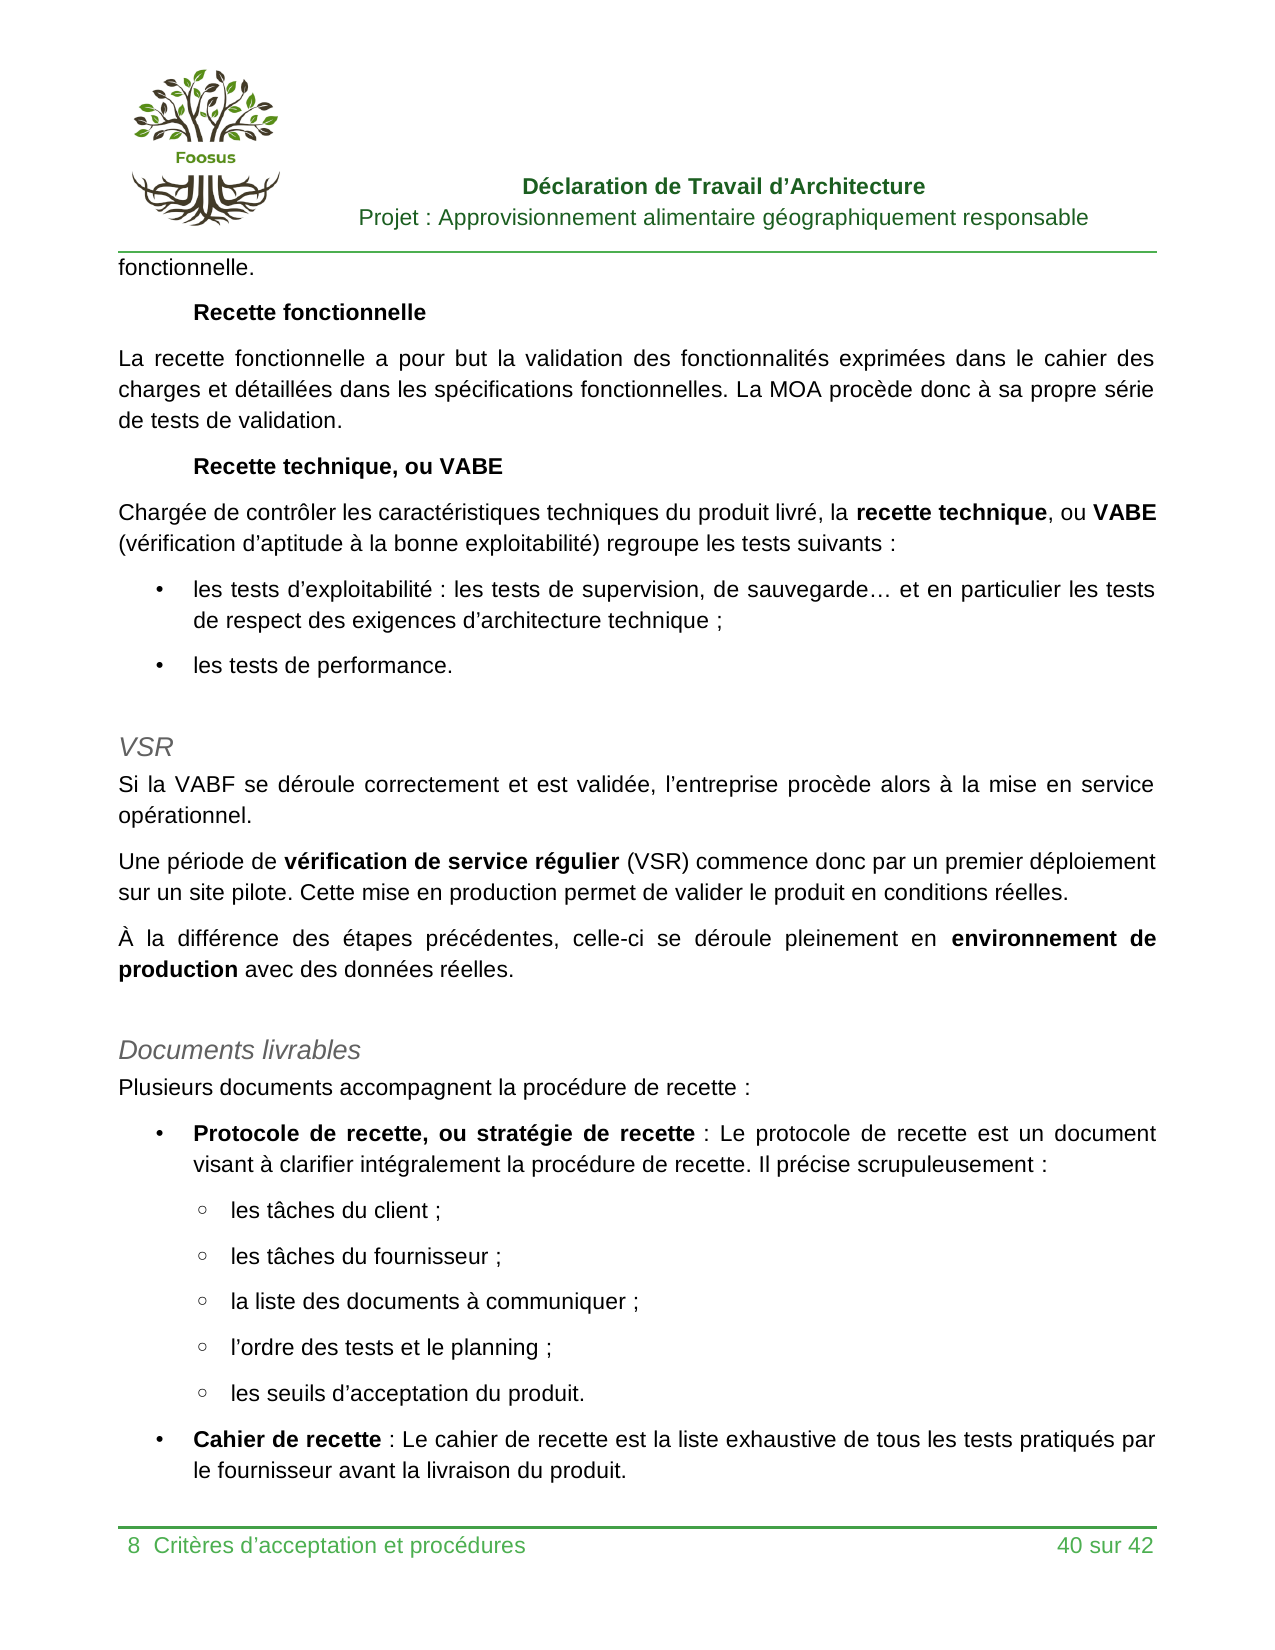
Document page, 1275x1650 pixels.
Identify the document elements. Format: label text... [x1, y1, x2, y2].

list l’ordre des tests et le planning ; [193, 1333, 1157, 1361]
text Plusieurs documents accompagnent la procédure de recette : [118, 1074, 1157, 1101]
list la liste des documents à communiquer ; [193, 1288, 1157, 1315]
text Recette fonctionnelle [118, 299, 1157, 326]
list Cahier de recette : Le cahier de recette est la liste exhaustive de tous les tests pratiqués par le fournisseur avant la livraison du produit. [156, 1425, 1157, 1483]
list les tests de performance. [156, 652, 1157, 679]
text À la différence des étapes précédentes, celle-ci se déroule pleinement en environnement de production avec des données réelles. [118, 924, 1157, 982]
picture [123, 64, 288, 231]
text Si la VABF se déroule correctement et est validée, l’entreprise procède alors à la mise en service opérationnel. [118, 770, 1157, 828]
text Chargée de contrôler les caractéristiques techniques du produit livré, la recette technique, ou VABE (vérification d’aptitude à la bonne exploitabilité) regroupe les tests suivants : [118, 498, 1157, 556]
list Protocole de recette, ou stratégie de recette : Le protocole de recette est un document visant à clarifier intégralement la procédure de recette. Il précise scrupuleusement : [156, 1119, 1157, 1178]
list les tâches du client ; [193, 1196, 1157, 1223]
text Recette technique, ou VABE [118, 452, 1157, 479]
list les tâches du fournisseur ; [193, 1242, 1157, 1269]
text fonctionnelle. [118, 253, 1157, 280]
subtitle VSR [118, 731, 1157, 762]
text La recette fonctionnelle a pour but la validation des fonctionnalités exprimées dans le cahier des charges et détaillées dans les spécifications fonctionnelles. La MOA procède donc à sa propre série de tests de validation. [118, 344, 1157, 434]
text Une période de vérification de service régulier (VSR) commence donc par un premier déploiement sur un site pilote. Cette mise en production permet de valider le produit en conditions réelles. [118, 847, 1157, 905]
list les tests d’exploitabilité : les tests de supervision, de sauvegarde… et en particulier les tests de respect des exigences d’architecture technique ; [156, 575, 1157, 633]
subtitle Documents livrables [118, 1034, 1157, 1065]
list les seuils d’acceptation du produit. [193, 1379, 1157, 1406]
